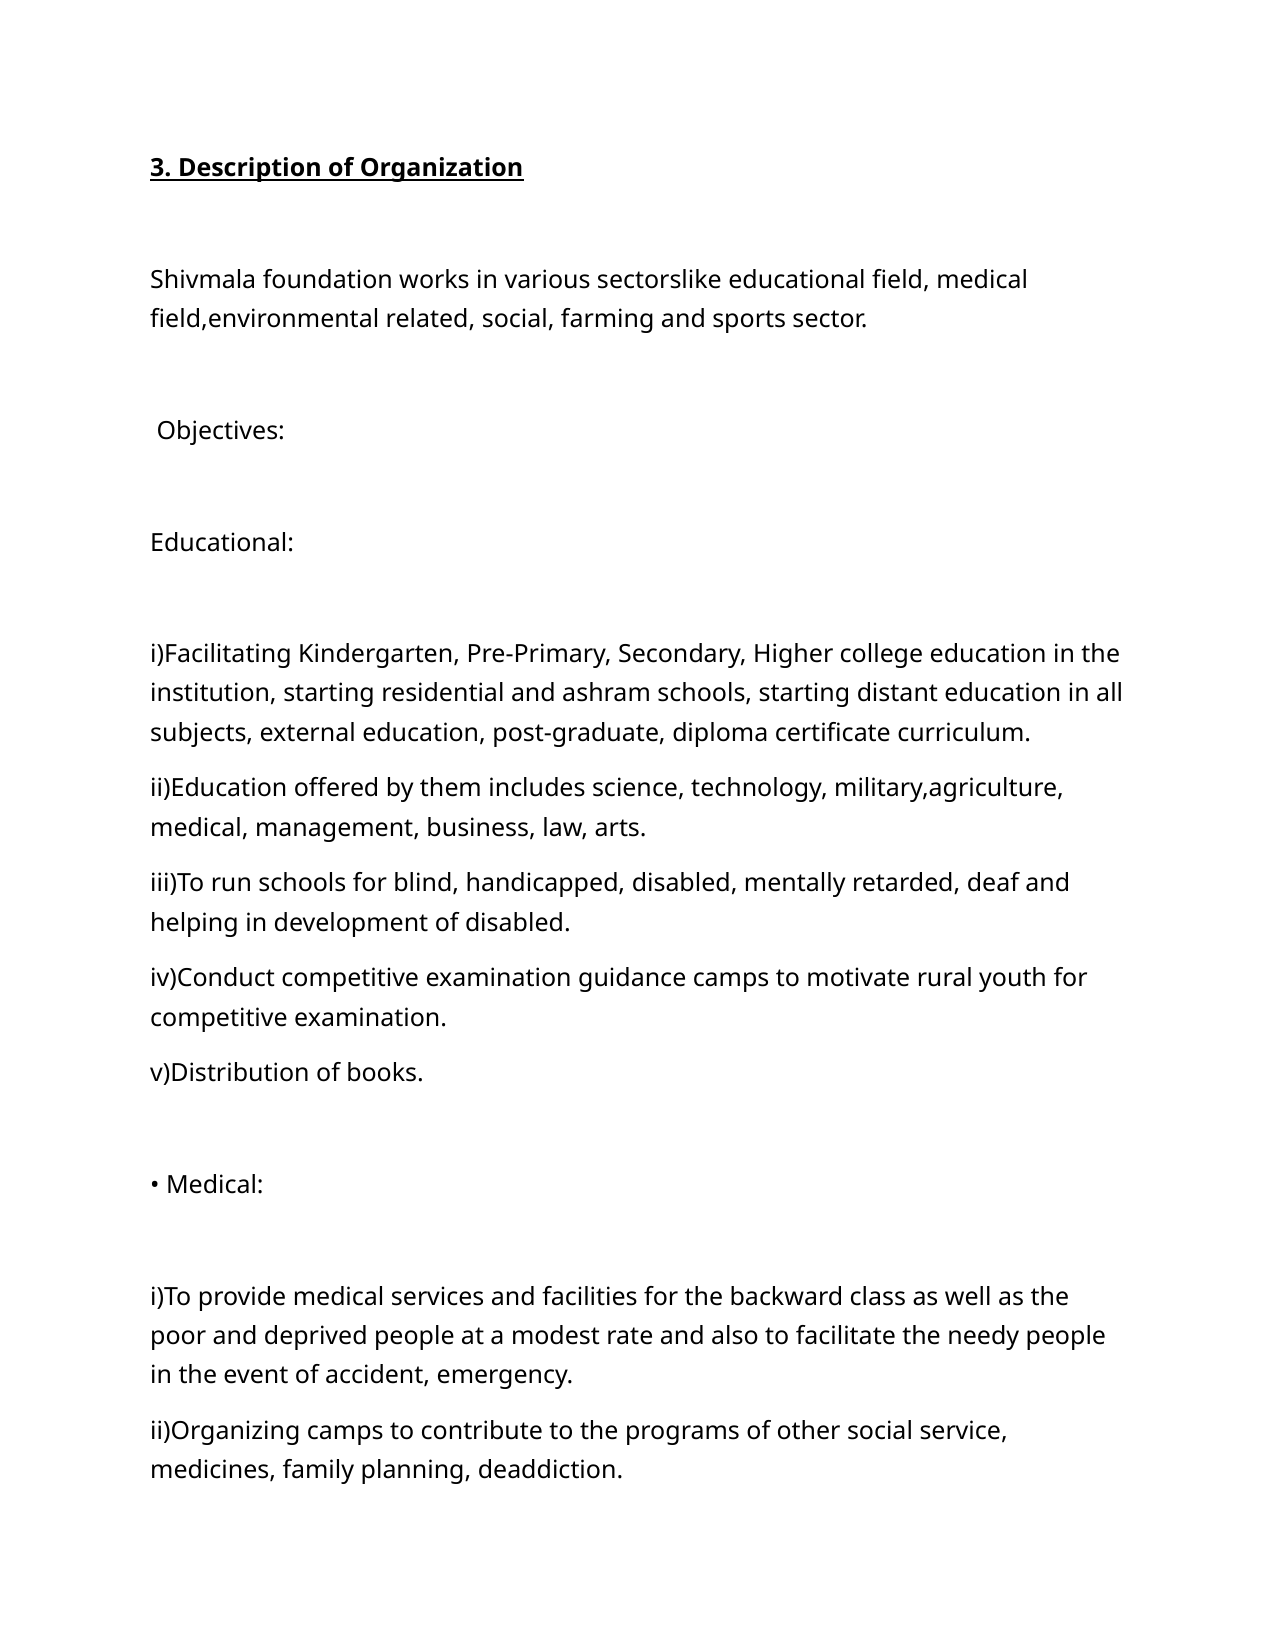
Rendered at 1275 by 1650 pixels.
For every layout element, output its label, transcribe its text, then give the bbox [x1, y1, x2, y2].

text Shivmala foundation works in various sectorslike educational field, medical field,environmental related, social, farming and sports sector. [150, 262, 1125, 335]
text iv)Conduct competitive examination guidance camps to motivate rural youth for competitive examination. [150, 960, 1125, 1033]
text ii)Organizing camps to contribute to the programs of other social service, medicines, family planning, deaddiction. [150, 1412, 1125, 1486]
text Objectives: [150, 412, 1125, 447]
text v)Distribution of books. [150, 1055, 1125, 1089]
text i)Facilitating Kindergarten, Pre-Primary, Secondary, Higher college education in the institution, starting residential and ashram schools, starting distant education in all subjects, external education, post-graduate, diploma certificate curriculum. [150, 636, 1125, 748]
text iii)To run schools for blind, handicapped, disabled, mentally retarded, deaf and helping in development of disabled. [150, 865, 1125, 938]
text i)To provide medical services and facilities for the backward class as well as the poor and deprived people at a modest rate and also to facilitate the needy people in the event of accident, emergency. [150, 1278, 1125, 1391]
text Educational: [150, 524, 1125, 558]
text • Medical: [150, 1167, 1125, 1201]
text ii)Education offered by them includes science, technology, military,agriculture, medical, management, business, law, arts. [150, 770, 1125, 843]
text 3. Description of Organization [150, 150, 1125, 184]
